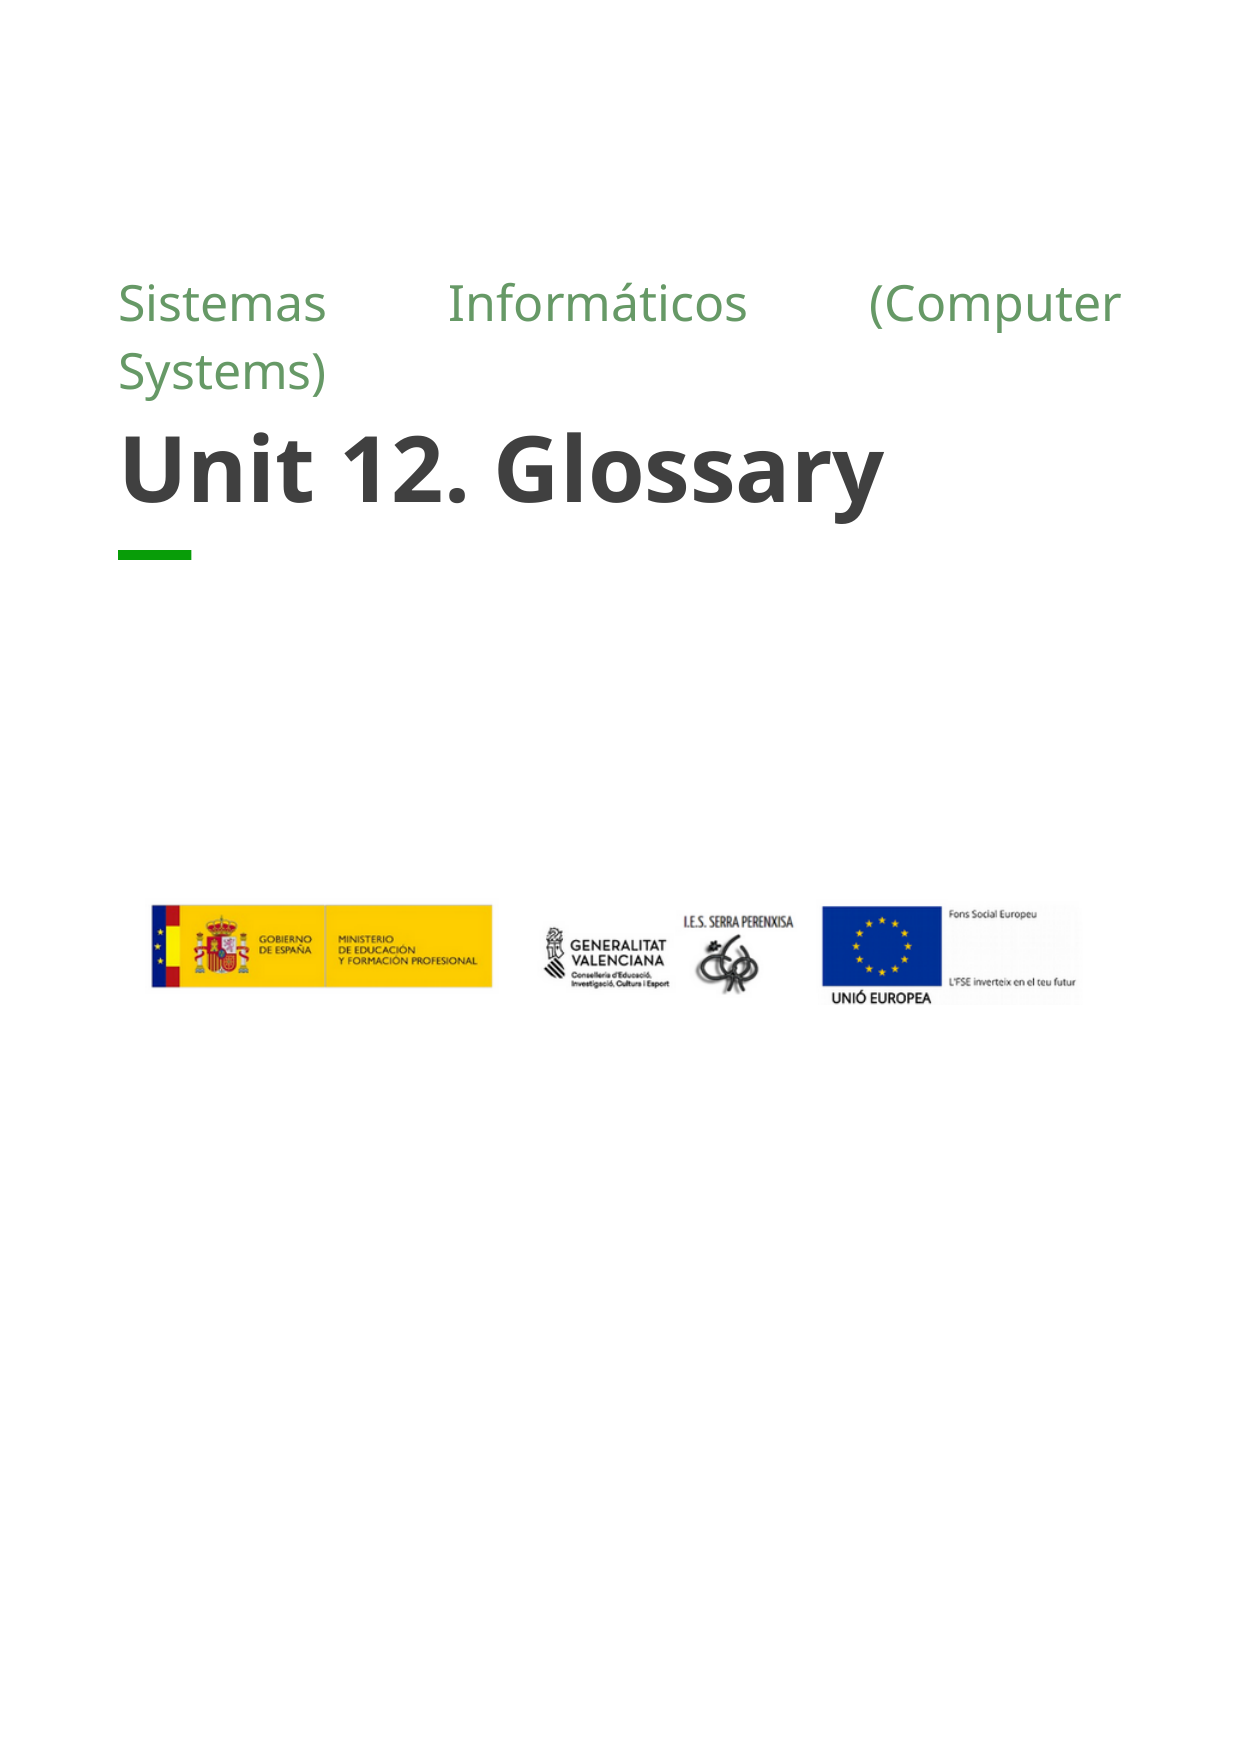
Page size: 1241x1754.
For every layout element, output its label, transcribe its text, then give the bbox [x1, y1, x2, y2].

picture [118, 550, 192, 560]
picture [118, 885, 1123, 1005]
title Sistemas Informáticos (Computer Systems) Unit 12. Glossary [118, 268, 1122, 529]
